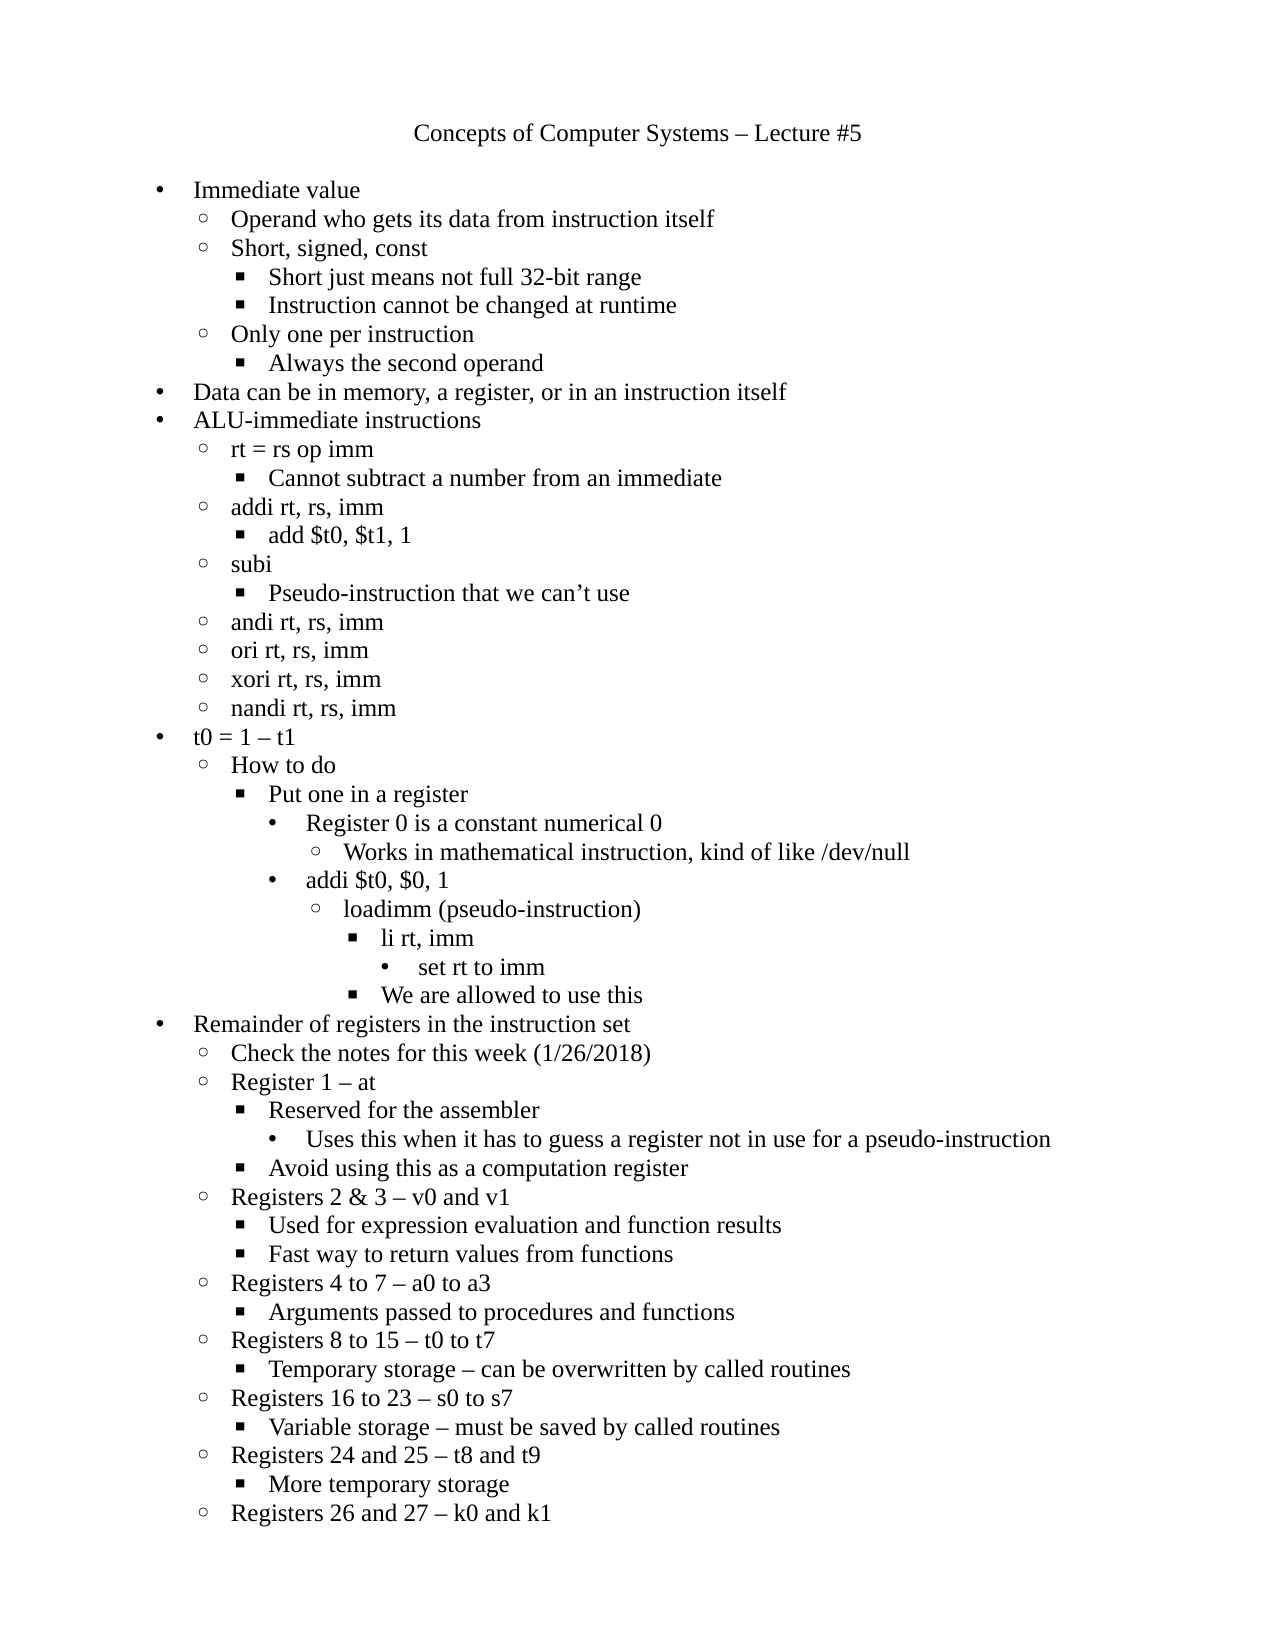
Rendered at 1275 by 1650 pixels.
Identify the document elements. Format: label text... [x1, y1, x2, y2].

list Fast way to return values from functions [231, 1239, 1157, 1268]
list Arguments passed to procedures and functions [231, 1297, 1157, 1326]
list Put one in a register [231, 779, 1157, 808]
list Temporary storage – can be overwritten by called routines [231, 1354, 1157, 1383]
list ALU-immediate instructions [156, 406, 1157, 434]
list nandi rt, rs, imm [193, 693, 1157, 722]
list subi [193, 549, 1157, 578]
list addi $t0, $0, 1 [268, 866, 1157, 894]
list Immediate value [156, 176, 1157, 204]
list Only one per instruction [193, 319, 1157, 348]
list Registers 16 to 23 – s0 to s7 [193, 1383, 1157, 1412]
list rt = rs op imm [193, 434, 1157, 463]
list Short, signed, const [193, 233, 1157, 262]
list Cannot subtract a number from an immediate [231, 463, 1157, 492]
list add $t0, $t1, 1 [231, 521, 1157, 549]
list Registers 8 to 15 – t0 to t7 [193, 1326, 1157, 1354]
list Registers 4 to 7 – a0 to a3 [193, 1268, 1157, 1297]
list Short just means not full 32-bit range [231, 262, 1157, 291]
list Remainder of registers in the instruction set [156, 1009, 1157, 1038]
list Registers 26 and 27 – k0 and k1 [193, 1498, 1157, 1527]
list Data can be in memory, a register, or in an instruction itself [156, 377, 1157, 406]
list ori rt, rs, imm [193, 636, 1157, 664]
list How to do [193, 751, 1157, 779]
list We are allowed to use this [343, 981, 1157, 1009]
list Check the notes for this week (1/26/2018) [193, 1038, 1157, 1067]
list addi rt, rs, imm [193, 492, 1157, 521]
list Works in mathematical instruction, kind of like /dev/null [306, 837, 1157, 866]
list xori rt, rs, imm [193, 664, 1157, 693]
list Always the second operand [231, 348, 1157, 377]
list li rt, imm [343, 923, 1157, 952]
list Used for expression evaluation and function results [231, 1211, 1157, 1239]
list andi rt, rs, imm [193, 607, 1157, 636]
list Register 0 is a constant numerical 0 [268, 808, 1157, 837]
list set rt to imm [381, 952, 1157, 981]
list Variable storage – must be saved by called routines [231, 1412, 1157, 1441]
list Instruction cannot be changed at runtime [231, 291, 1157, 319]
list loadimm (pseudo-instruction) [306, 894, 1157, 923]
list More temporary storage [231, 1469, 1157, 1498]
list Uses this when it has to guess a register not in use for a pseudo-instruction [268, 1124, 1157, 1153]
list Reserved for the assembler [231, 1096, 1157, 1124]
list Operand who gets its data from instruction itself [193, 204, 1157, 233]
list Avoid using this as a computation register [231, 1153, 1157, 1182]
list t0 = 1 – t1 [156, 722, 1157, 751]
list Pseudo-instruction that we can’t use [231, 578, 1157, 607]
text Concepts of Computer Systems – Lecture #5 [118, 118, 1157, 147]
list Registers 2 & 3 – v0 and v1 [193, 1182, 1157, 1211]
list Registers 24 and 25 – t8 and t9 [193, 1441, 1157, 1469]
list Register 1 – at [193, 1067, 1157, 1096]
